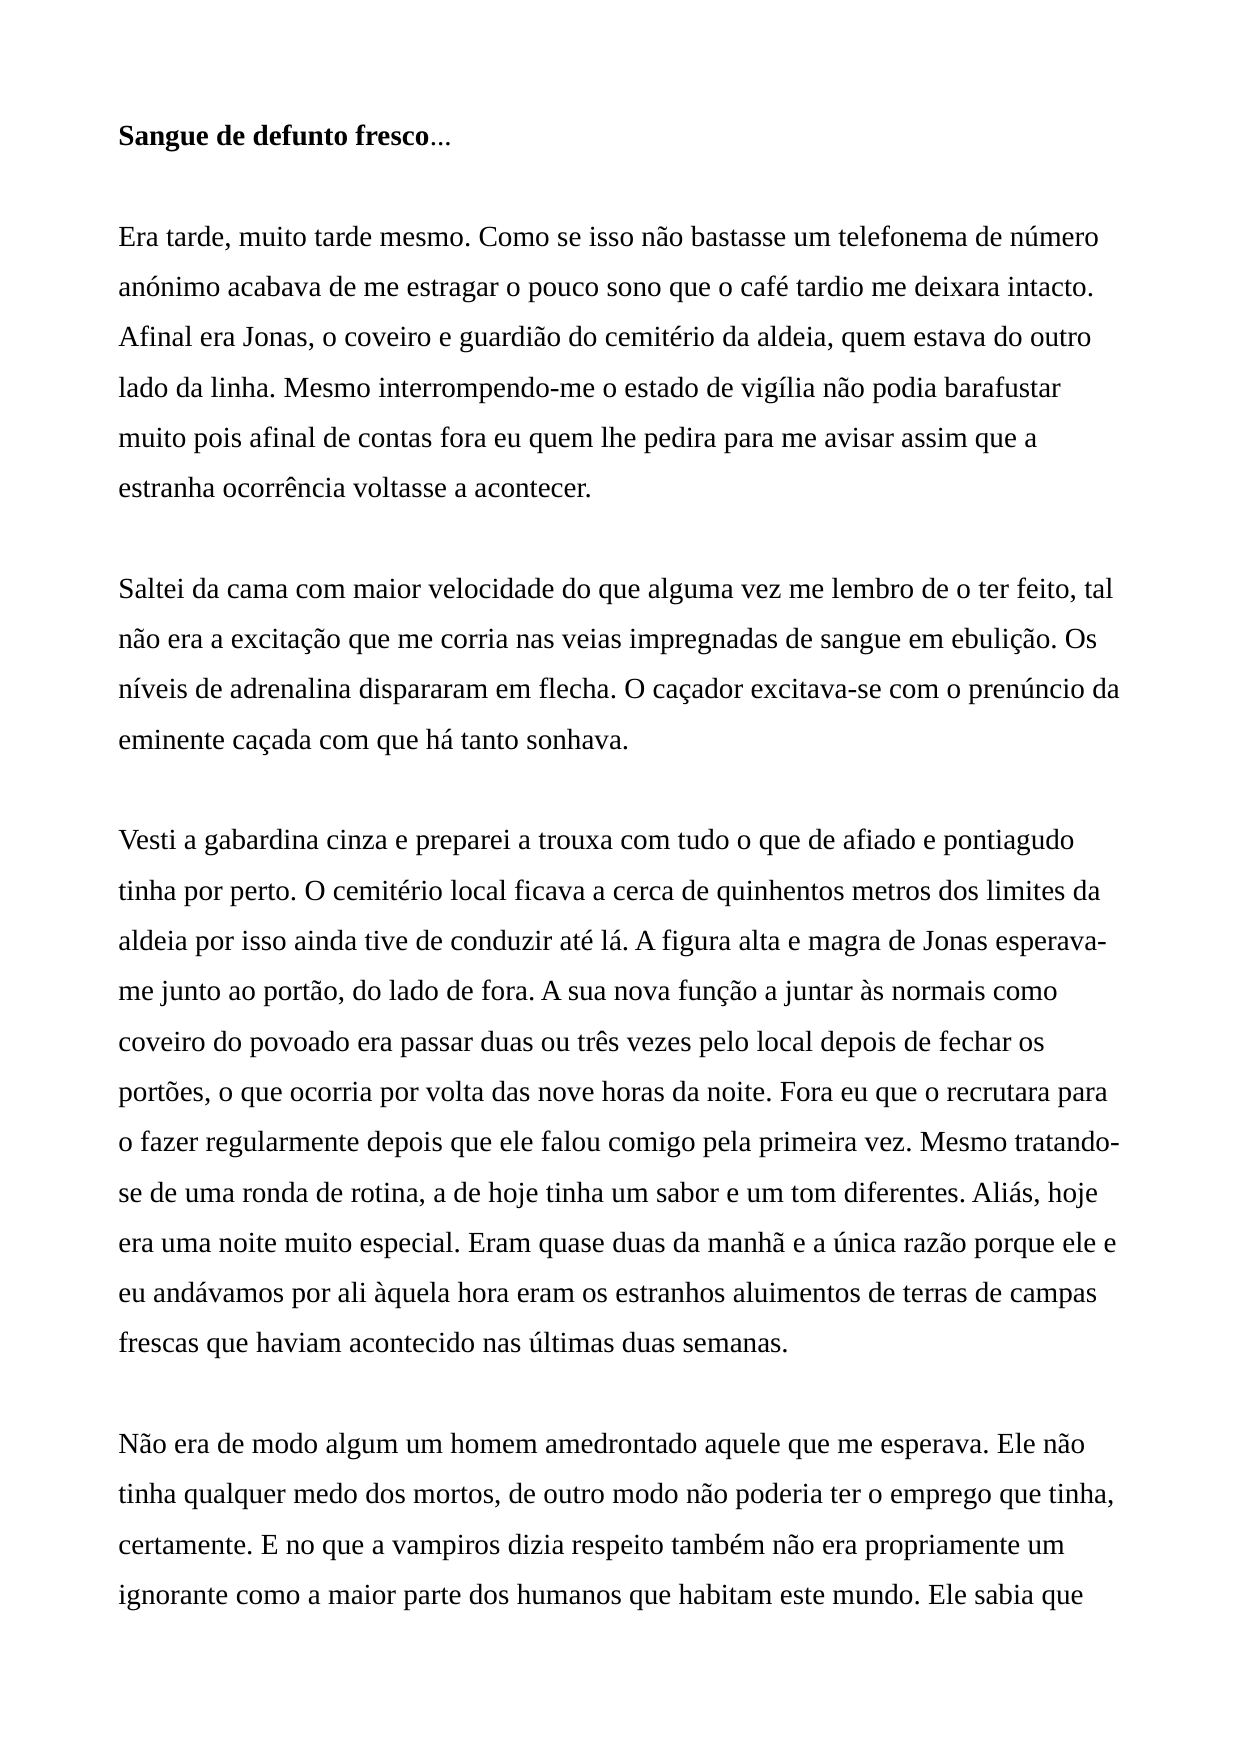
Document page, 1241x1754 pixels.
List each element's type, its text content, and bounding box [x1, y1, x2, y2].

text Vesti a gabardina cinza e preparei a trouxa com tudo o que de afiado e pontiagudo tinha por perto. O cemitério local ficava a cerca de quinhentos metros dos limites da aldeia por isso ainda tive de conduzir até lá. A figura alta e magra de Jonas esperava-me junto ao portão, do lado de fora. A sua nova função a juntar às normais como coveiro do povoado era passar duas ou três vezes pelo local depois de fechar os portões, o que ocorria por volta das nove horas da noite. Fora eu que o recrutara para o fazer regularmente depois que ele falou comigo pela primeira vez. Mesmo tratando-se de uma ronda de rotina, a de hoje tinha um sabor e um tom diferentes. Aliás, hoje era uma noite muito especial. Eram quase duas da manhã e a única razão porque ele e eu andávamos por ali àquela hora eram os estranhos aluimentos de terras de campas frescas que haviam acontecido nas últimas duas semanas. [118, 822, 1122, 1359]
text Era tarde, muito tarde mesmo. Como se isso não bastasse um telefonema de número anónimo acabava de me estragar o pouco sono que o café tardio me deixara intacto. Afinal era Jonas, o coveiro e guardião do cemitério da aldeia, quem estava do outro lado da linha. Mesmo interrompendo-me o estado de vigília não podia barafustar muito pois afinal de contas fora eu quem lhe pedira para me avisar assim que a estranha ocorrência voltasse a acontecer. [118, 219, 1122, 504]
text Saltei da cama com maior velocidade do que alguma vez me lembro de o ter feito, tal não era a excitação que me corria nas veias impregnadas de sangue em ebulição. Os níveis de adrenalina dispararam em flecha. O caçador excitava-se com o prenúncio da eminente caçada com que há tanto sonhava. [118, 571, 1122, 755]
text Sangue de defunto fresco... [118, 118, 1122, 152]
text Não era de modo algum um homem amedrontado aquele que me esperava. Ele não tinha qualquer medo dos mortos, de outro modo não poderia ter o emprego que tinha, certamente. E no que a vampiros dizia respeito também não era propriamente um ignorante como a maior parte dos humanos que habitam este mundo. Ele sabia que [118, 1426, 1122, 1611]
